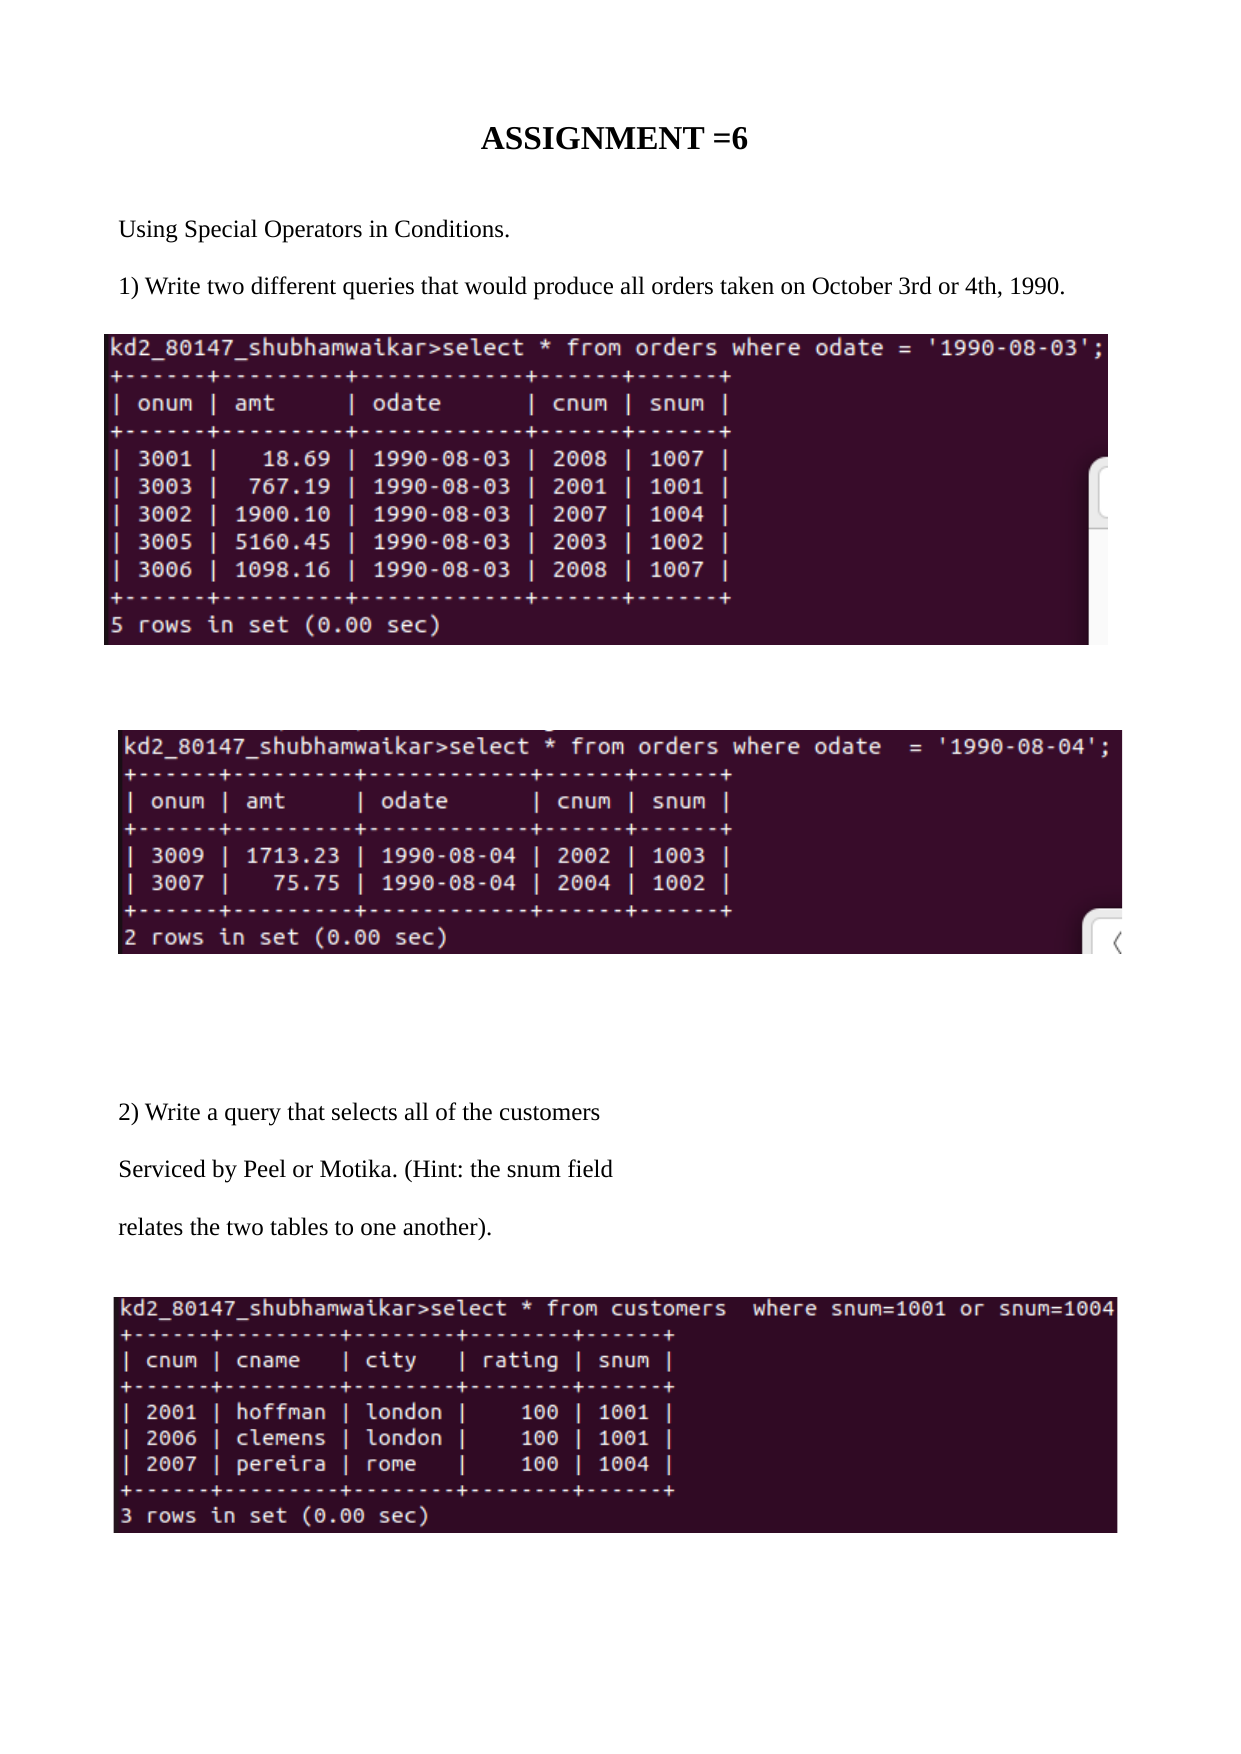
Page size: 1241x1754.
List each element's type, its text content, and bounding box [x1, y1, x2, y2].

text Using Special Operators in Conditions. [118, 214, 1122, 243]
text 2) Write a query that selects all of the customers [118, 1097, 1122, 1126]
text Serviced by Peel or Motika. (Hint: the snum field [118, 1154, 1122, 1183]
text ASSIGNMENT =6 [118, 118, 1122, 156]
picture [113, 1297, 1118, 1533]
text 1) Write two different queries that would produce all orders taken on October 3rd or 4th, 1990. [118, 271, 1122, 300]
text relates the two tables to one another). [118, 1212, 1122, 1241]
picture [118, 730, 1123, 954]
picture [104, 334, 1108, 645]
